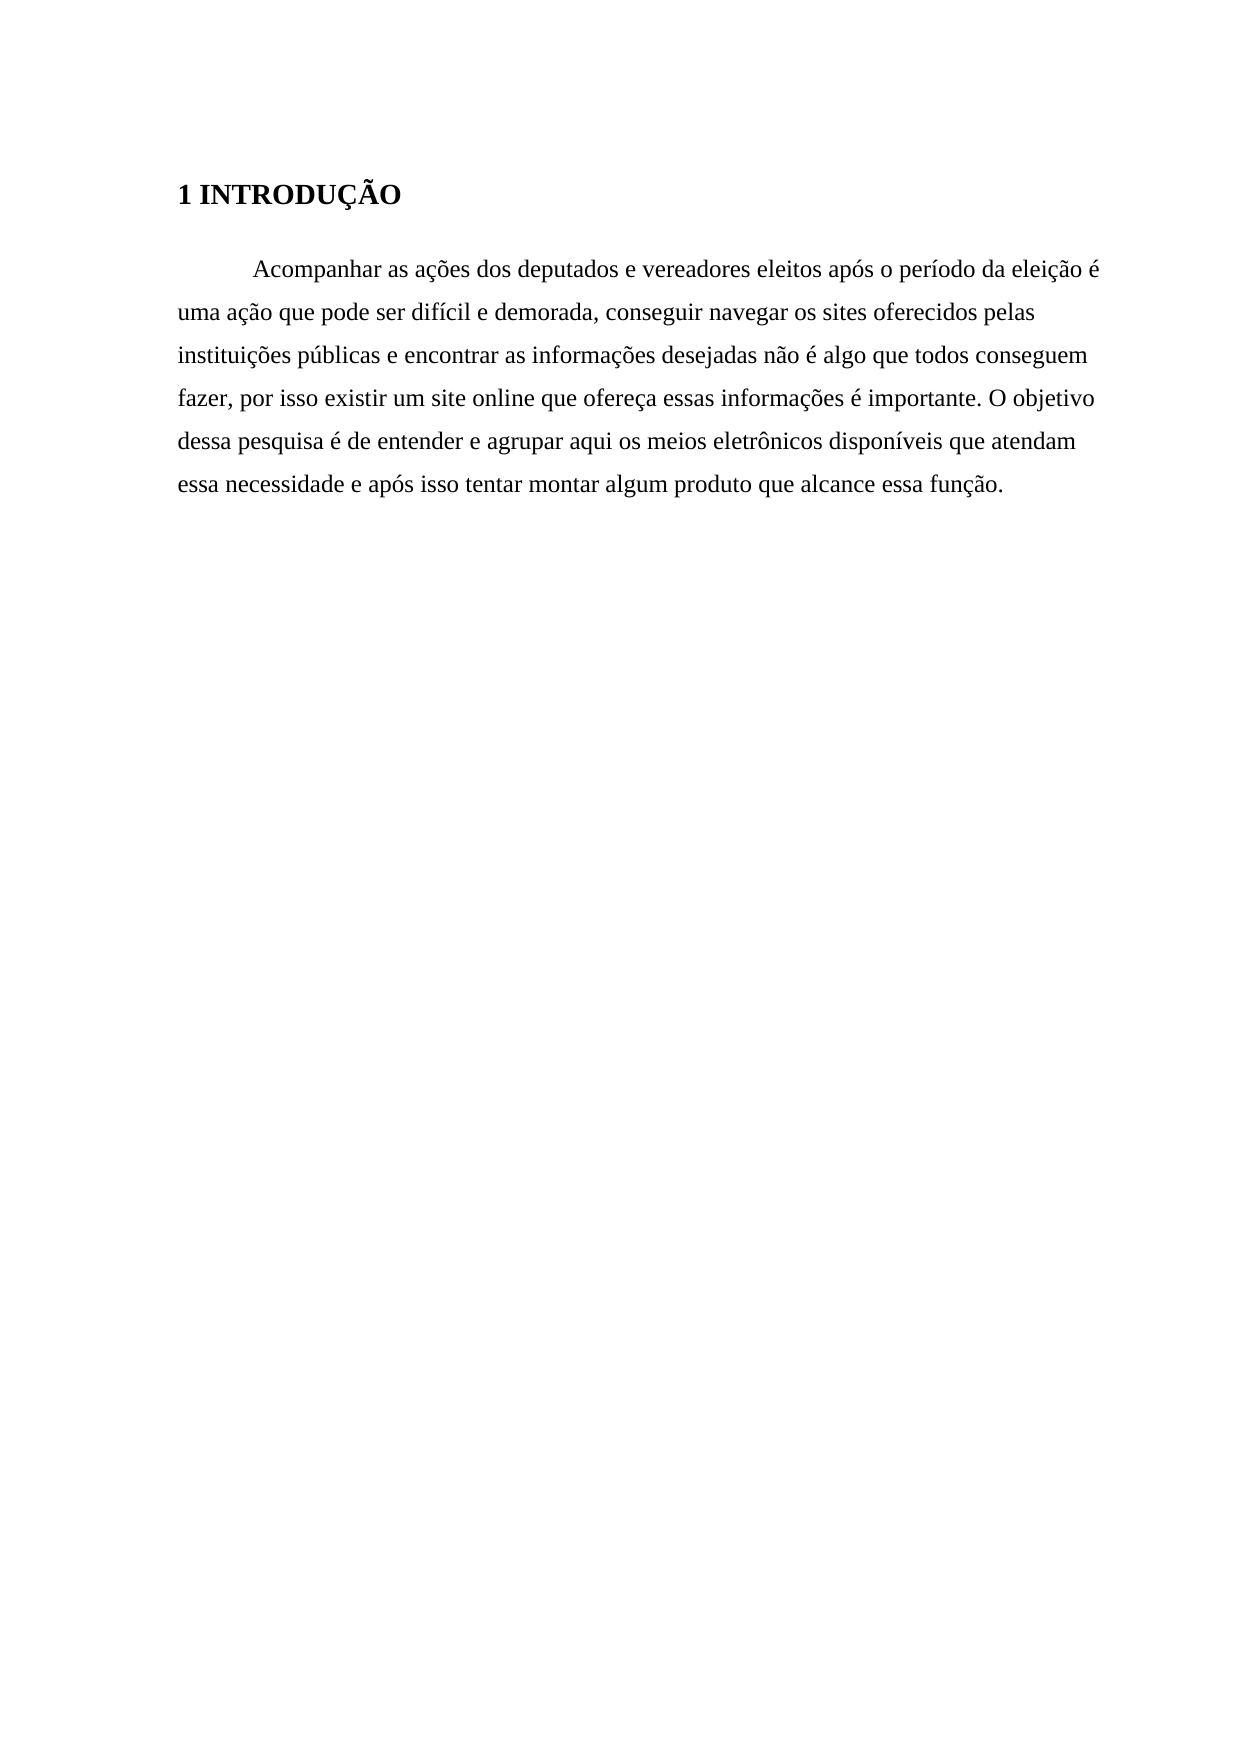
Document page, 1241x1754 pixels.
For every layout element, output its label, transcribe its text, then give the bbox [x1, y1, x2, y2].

subtitle 1 INTRODUÇÃO [177, 177, 1122, 211]
text Acompanhar as ações dos deputados e vereadores eleitos após o período da eleição é uma ação que pode ser difícil e demorada, conseguir navegar os sites oferecidos pelas instituições públicas e encontrar as informações desejadas não é algo que todos conseguem fazer, por isso existir um site online que ofereça essas informações é importante. O objetivo dessa pesquisa é de entender e agrupar aqui os meios eletrônicos disponíveis que atendam essa necessidade e após isso tentar montar algum produto que alcance essa função. [177, 254, 1122, 498]
